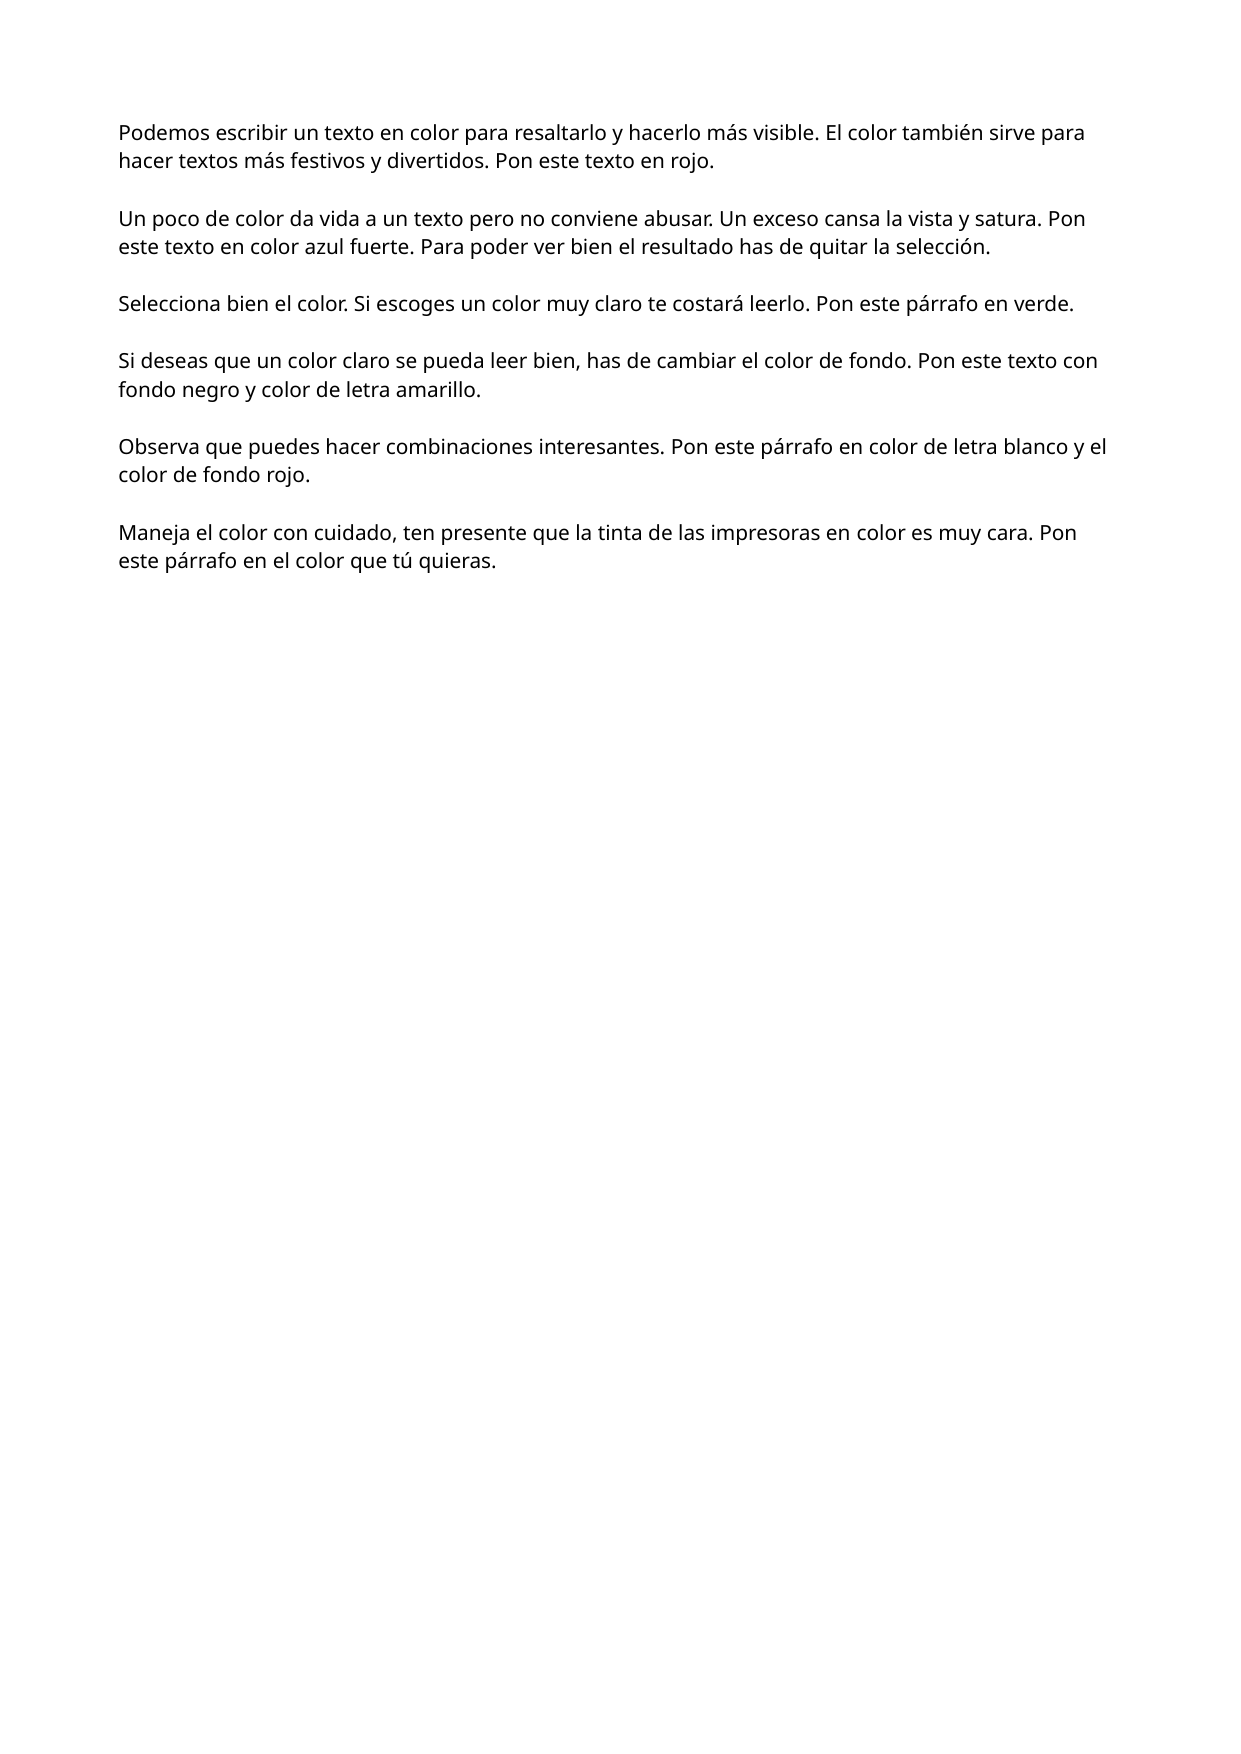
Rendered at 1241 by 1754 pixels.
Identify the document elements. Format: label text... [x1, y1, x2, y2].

text Podemos escribir un texto en color para resaltarlo y hacerlo más visible. El color también sirve para hacer textos más festivos y divertidos. Pon este texto en rojo. [118, 118, 1122, 175]
text Observa que puedes hacer combinaciones interesantes. Pon este párrafo en color de letra blanco y el color de fondo rojo. [118, 432, 1122, 489]
text Si deseas que un color claro se pueda leer bien, has de cambiar el color de fondo. Pon este texto con fondo negro y color de letra amarillo. [118, 347, 1122, 403]
text Un poco de color da vida a un texto pero no conviene abusar. Un exceso cansa la vista y satura. Pon este texto en color azul fuerte. Para poder ver bien el resultado has de quitar la selección. [118, 204, 1122, 261]
text Selecciona bien el color. Si escoges un color muy claro te costará leerlo. Pon este párrafo en verde. [118, 289, 1122, 318]
text Maneja el color con cuidado, ten presente que la tinta de las impresoras en color es muy cara. Pon este párrafo en el color que tú quieras. [118, 518, 1122, 575]
